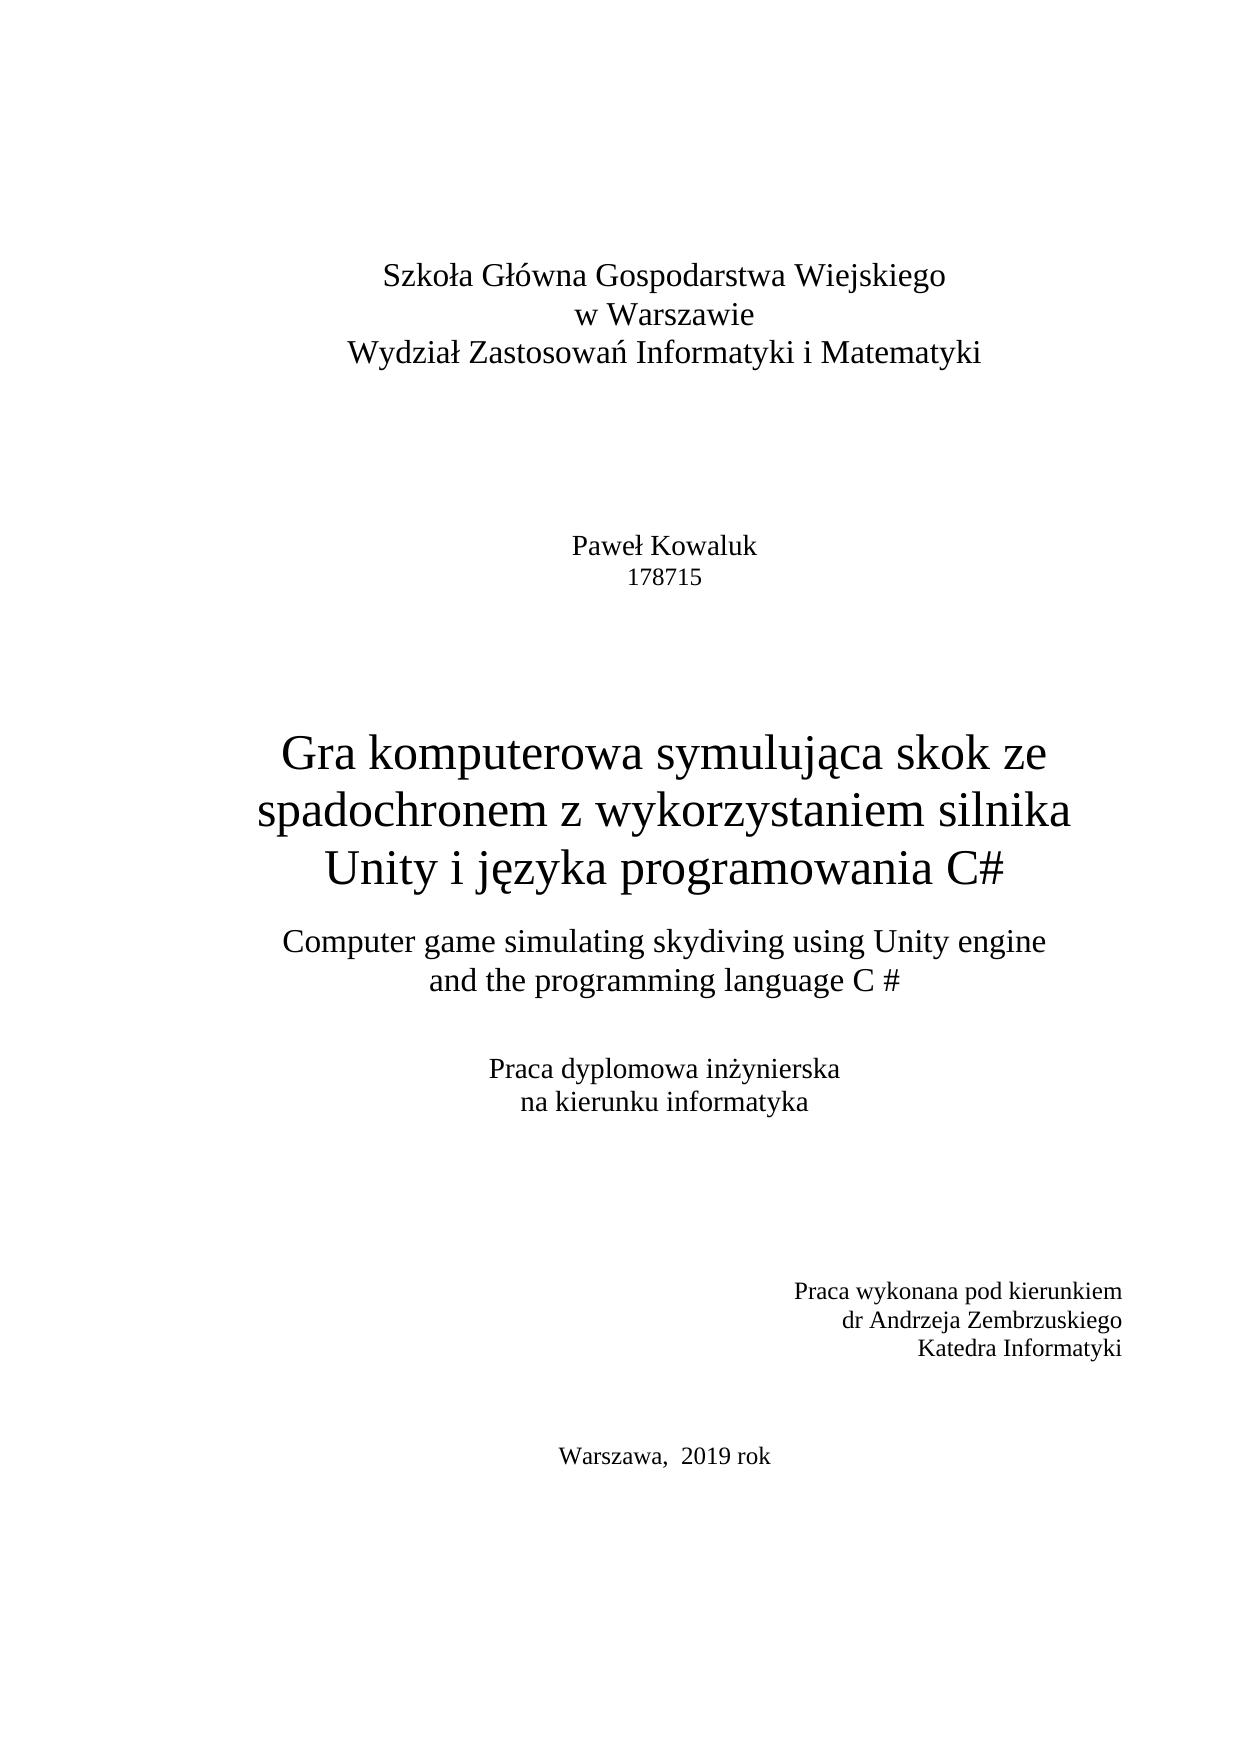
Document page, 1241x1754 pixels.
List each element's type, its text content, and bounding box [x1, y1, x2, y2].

text w Warszawie [207, 294, 1122, 332]
text Gra komputerowa symulująca skok ze spadochronem z wykorzystaniem silnika Unity i języka programowania C# [207, 723, 1122, 895]
text Praca wykonana pod kierunkiem [723, 1276, 1122, 1305]
text na kierunku informatyka [207, 1084, 1122, 1118]
text Warszawa, 2019 rok [207, 1441, 1122, 1470]
text Computer game simulating skydiving using Unity engine [207, 921, 1122, 960]
text Wydział Zastosowań Informatyki i Matematyki [207, 332, 1122, 370]
text Szkoła Główna Gospodarstwa Wiejskiego [207, 255, 1122, 294]
text Katedra Informatyki [502, 1333, 1122, 1362]
text dr Andrzeja Zembrzuskiego [650, 1305, 1122, 1333]
text and the programming language C # [207, 960, 1122, 998]
text Paweł Kowaluk [207, 528, 1122, 562]
text 178715 [207, 562, 1122, 591]
text Praca dyplomowa inżynierska [207, 1051, 1122, 1084]
